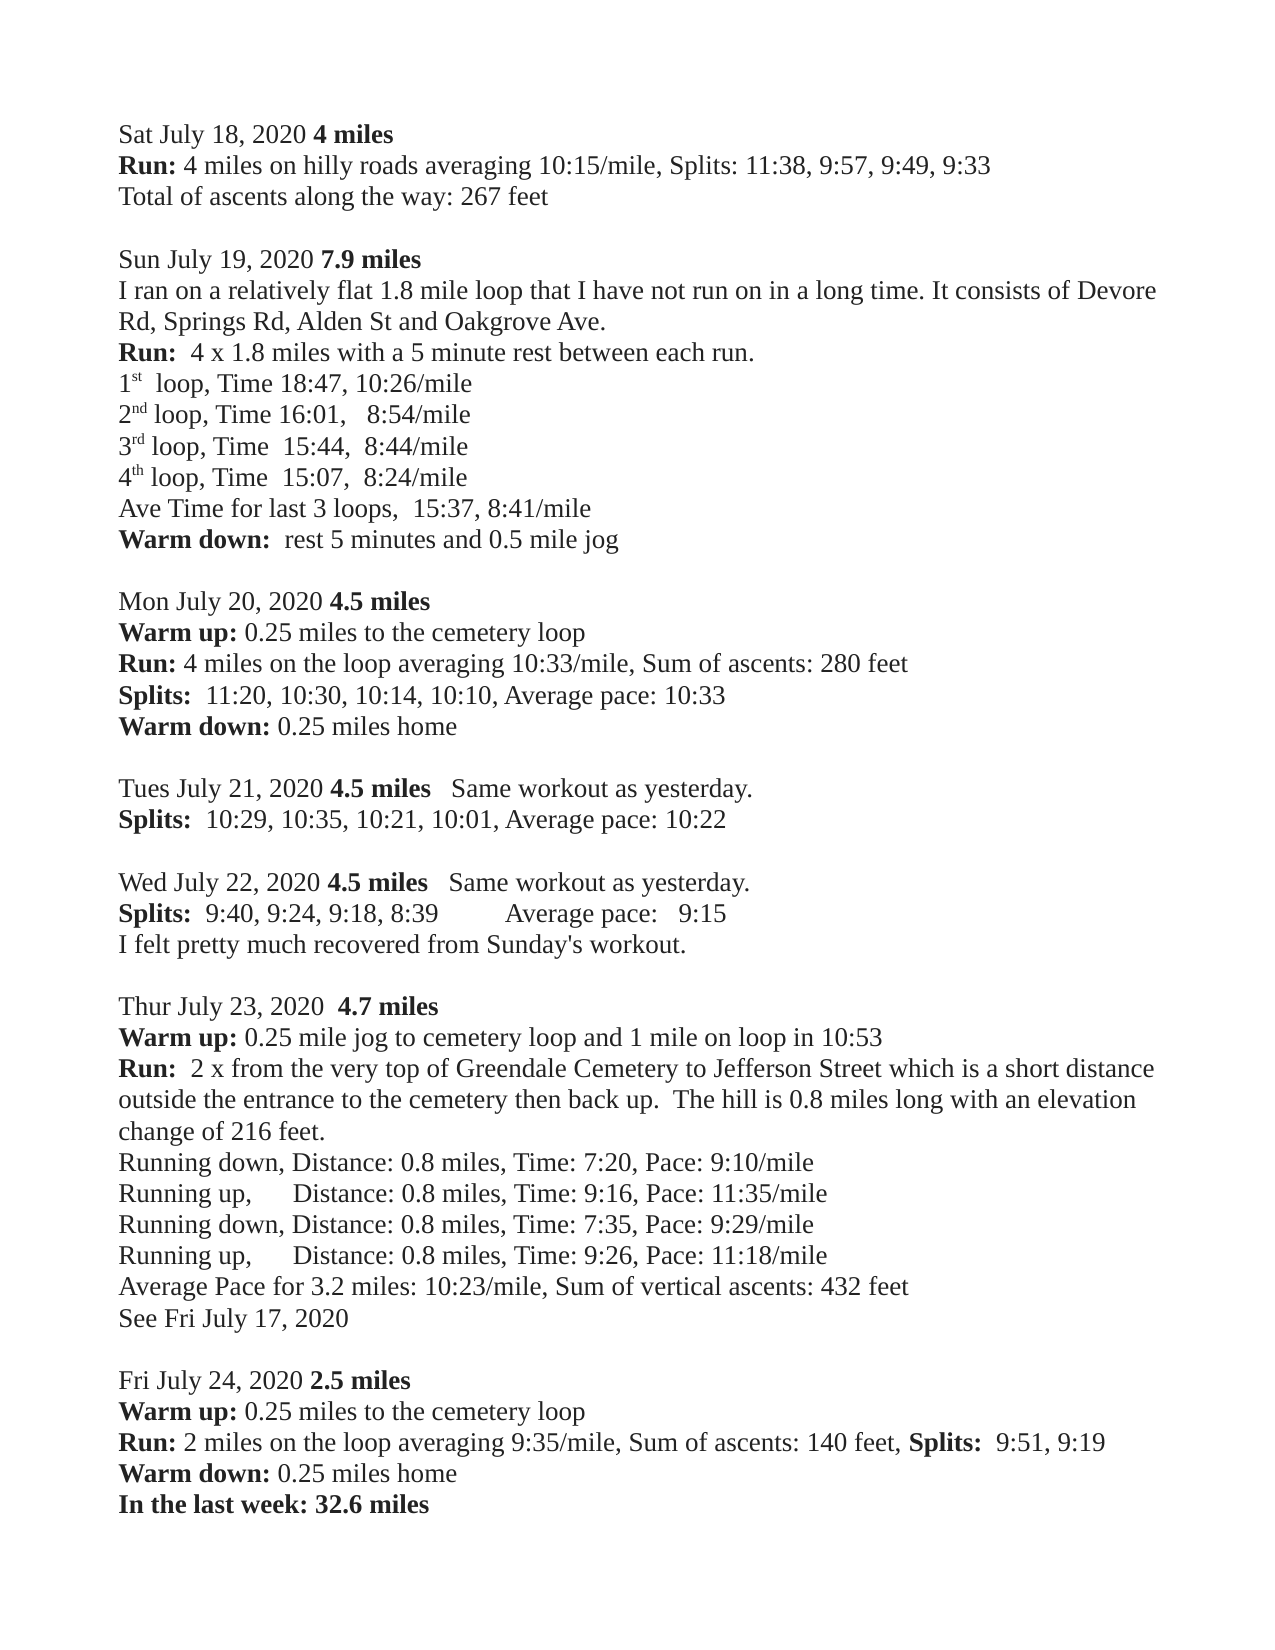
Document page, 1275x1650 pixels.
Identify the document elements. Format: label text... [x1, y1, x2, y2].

text Running down, Distance: 0.8 miles, Time: 7:20, Pace: 9:10/mile [118, 1146, 1161, 1177]
text I felt pretty much recovered from Sunday's workout. [118, 928, 1161, 959]
text Run: 4 x 1.8 miles with a 5 minute rest between each run. [118, 336, 1161, 367]
text Wed July 22, 2020 4.5 miles Same workout as yesterday. [118, 866, 1161, 897]
text Warm down: rest 5 minutes and 0.5 mile jog [118, 523, 1161, 554]
text Running up, Distance: 0.8 miles, Time: 9:16, Pace: 11:35/mile [118, 1177, 1161, 1208]
text 3rd loop, Time 15:44, 8:44/mile [118, 429, 1161, 461]
text Thur July 23, 2020 4.7 miles [118, 990, 1161, 1021]
text 4th loop, Time 15:07, 8:24/mile [118, 461, 1161, 492]
text Warm down: 0.25 miles home [118, 710, 1161, 741]
text Warm up: 0.25 miles to the cemetery loop [118, 616, 1161, 648]
text Run: 2 miles on the loop averaging 9:35/mile, Sum of ascents: 140 feet, Splits: 9:51, 9:19 [118, 1426, 1161, 1457]
text Total of ascents along the way: 267 feet [118, 180, 1161, 212]
text Warm up: 0.25 mile jog to cemetery loop and 1 mile on loop in 10:53 [118, 1021, 1161, 1052]
text 1st loop, Time 18:47, 10:26/mile [118, 367, 1161, 398]
text Sat July 18, 2020 4 miles [118, 118, 1161, 149]
text Running down, Distance: 0.8 miles, Time: 7:35, Pace: 9:29/mile [118, 1208, 1161, 1239]
text Warm down: 0.25 miles home [118, 1457, 1161, 1488]
text See Fri July 17, 2020 [118, 1302, 1161, 1333]
text In the last week: 32.6 miles [118, 1488, 1161, 1520]
text Run: 4 miles on hilly roads averaging 10:15/mile, Splits: 11:38, 9:57, 9:49, 9:33 [118, 149, 1161, 180]
text Run: 4 miles on the loop averaging 10:33/mile, Sum of ascents: 280 feet [118, 648, 1161, 679]
text Run: 2 x from the very top of Greendale Cemetery to Jefferson Street which is a short distance outside the entrance to the cemetery then back up. The hill is 0.8 miles long with an elevation change of 216 feet. [118, 1052, 1161, 1146]
text Mon July 20, 2020 4.5 miles [118, 585, 1161, 616]
text Splits: 9:40, 9:24, 9:18, 8:39 Average pace: 9:15 [118, 897, 1161, 928]
text 2nd loop, Time 16:01, 8:54/mile [118, 398, 1161, 429]
text Tues July 21, 2020 4.5 miles Same workout as yesterday. [118, 772, 1161, 803]
text Sun July 19, 2020 7.9 miles [118, 243, 1161, 274]
text Warm up: 0.25 miles to the cemetery loop [118, 1395, 1161, 1426]
text Splits: 10:29, 10:35, 10:21, 10:01, Average pace: 10:22 [118, 803, 1161, 834]
text Splits: 11:20, 10:30, 10:14, 10:10, Average pace: 10:33 [118, 679, 1161, 710]
text Running up, Distance: 0.8 miles, Time: 9:26, Pace: 11:18/mile [118, 1239, 1161, 1271]
text I ran on a relatively flat 1.8 mile loop that I have not run on in a long time. It consists of Devore Rd, Springs Rd, Alden St and Oakgrove Ave. [118, 274, 1161, 336]
text Average Pace for 3.2 miles: 10:23/mile, Sum of vertical ascents: 432 feet [118, 1271, 1161, 1302]
text Ave Time for last 3 loops, 15:37, 8:41/mile [118, 492, 1161, 523]
text Fri July 24, 2020 2.5 miles [118, 1364, 1161, 1395]
